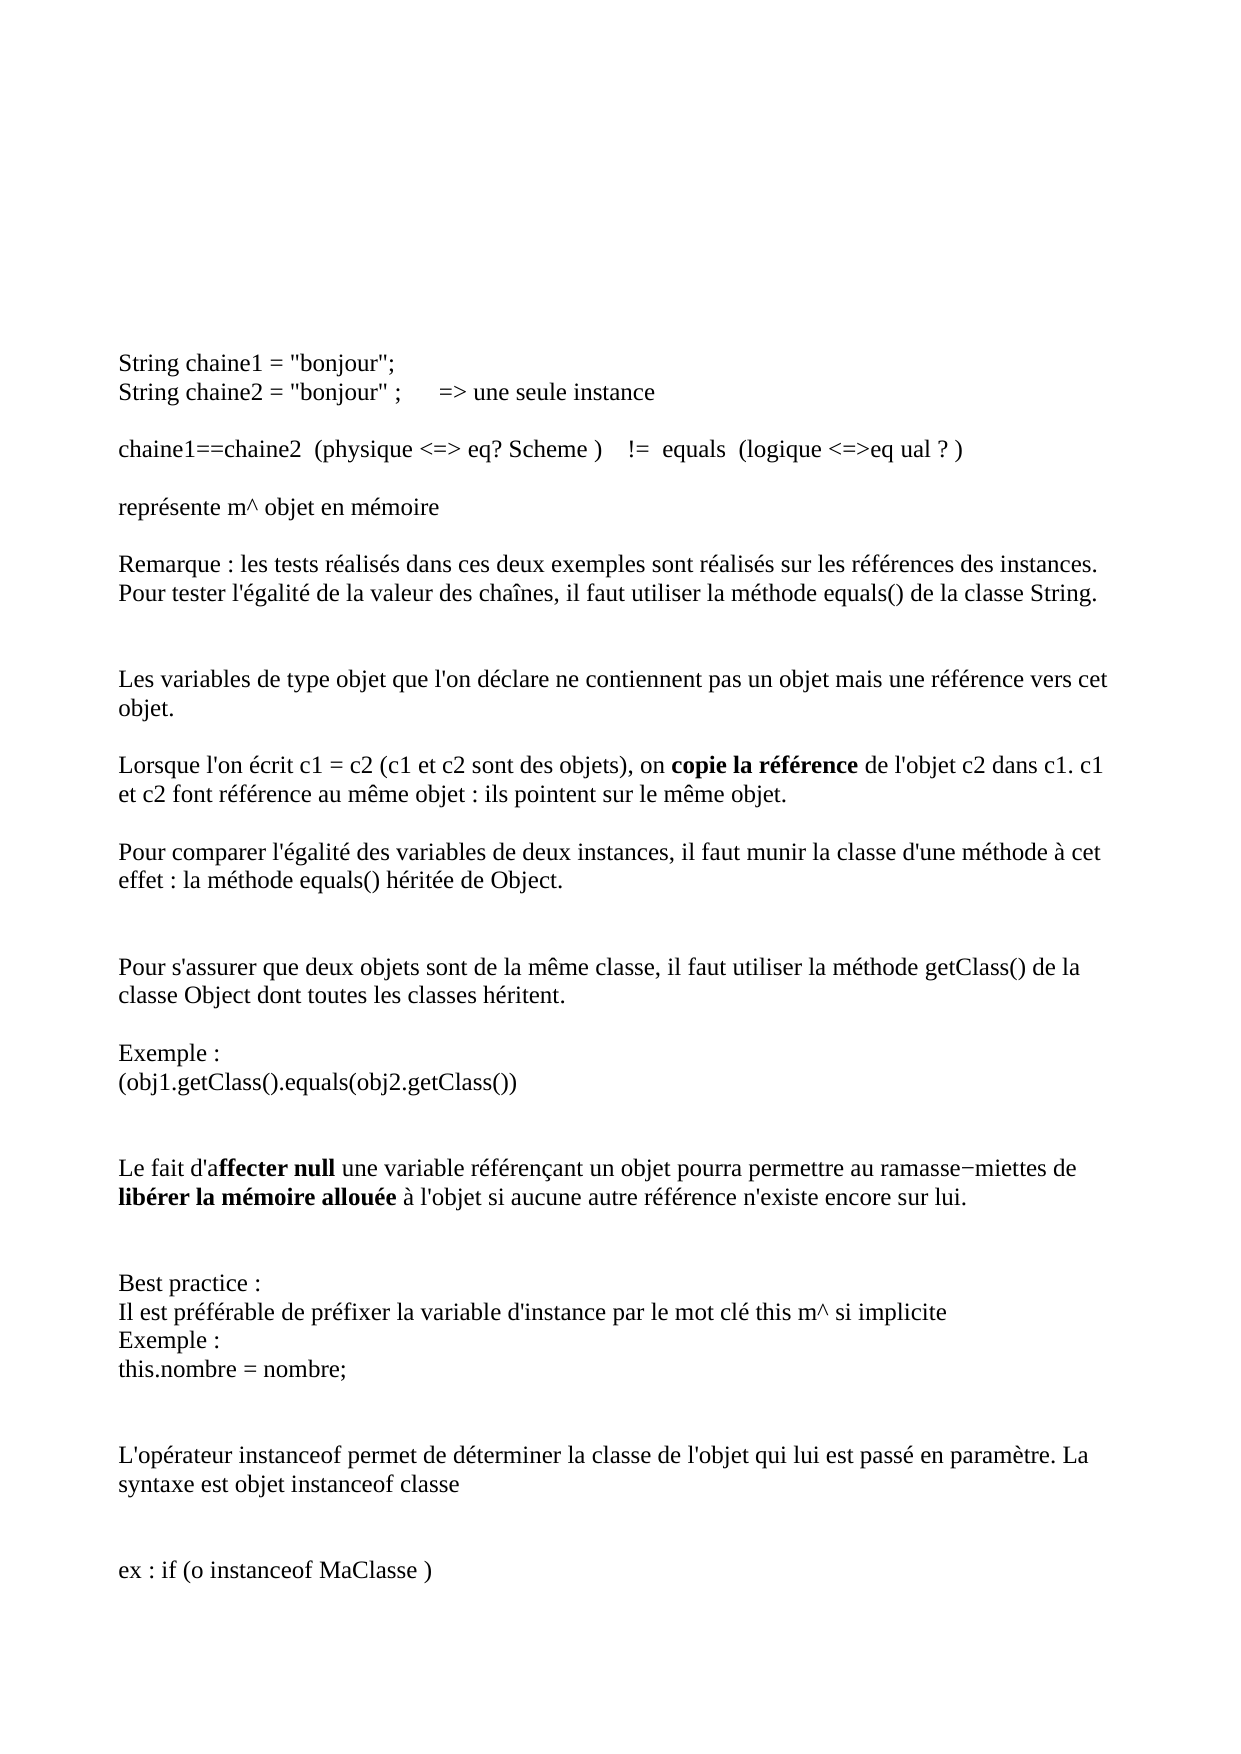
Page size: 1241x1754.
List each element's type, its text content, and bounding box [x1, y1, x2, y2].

text Remarque : les tests réalisés dans ces deux exemples sont réalisés sur les références des instances. Pour tester l'égalité de la valeur des chaînes, il faut utiliser la méthode equals() de la classe String. [118, 549, 1122, 607]
text Lorsque l'on écrit c1 = c2 (c1 et c2 sont des objets), on copie la référence de l'objet c2 dans c1. c1 et c2 font référence au même objet : ils pointent sur le même objet. [118, 751, 1122, 808]
text représente m^ objet en mémoire [118, 492, 1122, 521]
text String chaine1 = "bonjour"; [118, 348, 1122, 377]
text Pour s'assurer que deux objets sont de la même classe, il faut utiliser la méthode getClass() de la classe Object dont toutes les classes héritent. [118, 952, 1122, 1009]
text String chaine2 = "bonjour" ; => une seule instance [118, 377, 1122, 406]
text Exemple : [118, 1038, 1122, 1067]
text Le fait d'affecter null une variable référençant un objet pourra permettre au ramasse−miettes de libérer la mémoire allouée à l'objet si aucune autre référence n'existe encore sur lui. [118, 1153, 1122, 1211]
text this.nombre = nombre; [118, 1354, 1122, 1383]
text Exemple : [118, 1326, 1122, 1354]
text chaine1==chaine2 (physique <=> eq? Scheme ) != equals (logique <=>eq ual ? ) [118, 434, 1122, 463]
text Il est préférable de préfixer la variable d'instance par le mot clé this m^ si implicite [118, 1297, 1122, 1326]
text ex : if (o instanceof MaClasse ) [118, 1556, 1122, 1584]
text Pour comparer l'égalité des variables de deux instances, il faut munir la classe d'une méthode à cet effet : la méthode equals() héritée de Object. [118, 837, 1122, 894]
text Les variables de type objet que l'on déclare ne contiennent pas un objet mais une référence vers cet objet. [118, 664, 1122, 722]
text Best practice : [118, 1268, 1122, 1297]
text L'opérateur instanceof permet de déterminer la classe de l'objet qui lui est passé en paramètre. La syntaxe est objet instanceof classe [118, 1441, 1122, 1498]
text (obj1.getClass().equals(obj2.getClass()) [118, 1067, 1122, 1096]
